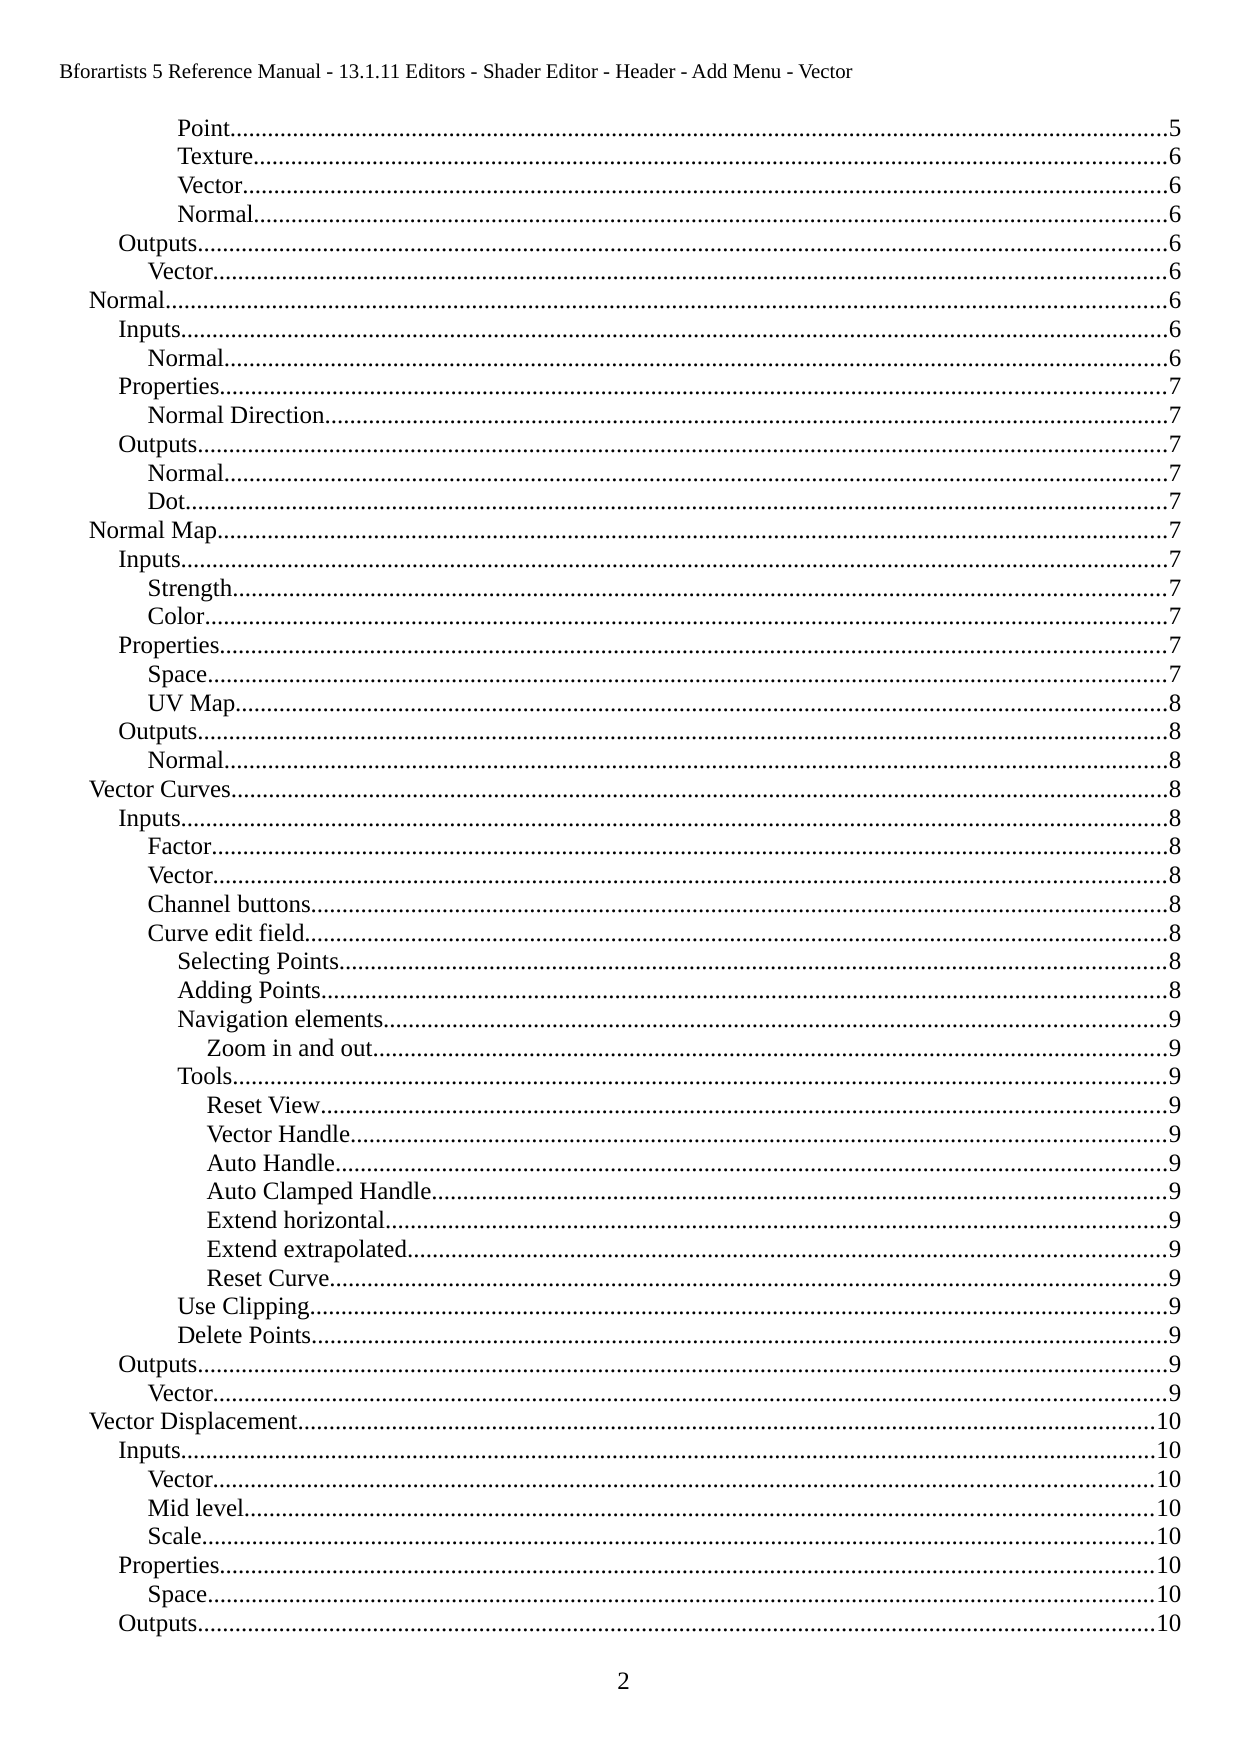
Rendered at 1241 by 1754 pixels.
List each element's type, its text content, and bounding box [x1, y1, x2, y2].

text Vector Displacement 10 [88, 1406, 1181, 1435]
text Vector 8 [147, 860, 1181, 889]
text Outputs 7 [118, 429, 1181, 458]
text Selecting Points 8 [177, 946, 1181, 975]
text Strength 7 [147, 573, 1181, 601]
text Scale 10 [147, 1521, 1181, 1550]
text Vector Curves 8 [88, 774, 1181, 803]
text Vector 6 [147, 256, 1181, 285]
text Normal Map 7 [88, 515, 1181, 544]
text Curve edit field 8 [147, 918, 1181, 946]
text Vector 6 [177, 170, 1181, 199]
text Inputs 7 [118, 544, 1181, 573]
text Normal Direction 7 [147, 400, 1181, 429]
text UV Map 8 [147, 688, 1181, 716]
text Adding Points 8 [177, 975, 1181, 1004]
text Normal 7 [147, 458, 1181, 486]
text Color 7 [147, 601, 1181, 630]
text Extend extrapolated 9 [206, 1234, 1181, 1263]
text Outputs 8 [118, 716, 1181, 745]
text Properties 10 [118, 1550, 1181, 1579]
text Properties 7 [118, 630, 1181, 659]
text Navigation elements 9 [177, 1004, 1181, 1033]
text Use Clipping 9 [177, 1291, 1181, 1320]
text Space 10 [147, 1579, 1181, 1608]
text Inputs 8 [118, 803, 1181, 831]
text Auto Clamped Handle 9 [206, 1176, 1181, 1205]
text Zoom in and out 9 [206, 1033, 1181, 1061]
text Dot 7 [147, 486, 1181, 515]
text Reset Curve 9 [206, 1263, 1181, 1291]
text Outputs 9 [118, 1349, 1181, 1378]
text Inputs 10 [118, 1435, 1181, 1464]
text Mid level 10 [147, 1493, 1181, 1521]
text Vector Handle 9 [206, 1119, 1181, 1148]
text Normal 6 [147, 343, 1181, 371]
text Texture 6 [177, 141, 1181, 170]
text Normal 6 [177, 199, 1181, 228]
text Vector 9 [147, 1378, 1181, 1406]
text Auto Handle 9 [206, 1148, 1181, 1176]
text Tools 9 [177, 1061, 1181, 1090]
text Point 5 [177, 113, 1181, 141]
text Space 7 [147, 659, 1181, 688]
text Factor 8 [147, 831, 1181, 860]
text Normal 8 [147, 745, 1181, 774]
text Properties 7 [118, 371, 1181, 400]
text Outputs 10 [118, 1608, 1181, 1636]
text Inputs 6 [118, 314, 1181, 343]
text Delete Points 9 [177, 1320, 1181, 1349]
text Normal 6 [88, 285, 1181, 314]
text Channel buttons 8 [147, 889, 1181, 918]
text Extend horizontal 9 [206, 1205, 1181, 1234]
text Reset View 9 [206, 1090, 1181, 1119]
text Outputs 6 [118, 228, 1181, 256]
text Vector 10 [147, 1464, 1181, 1493]
